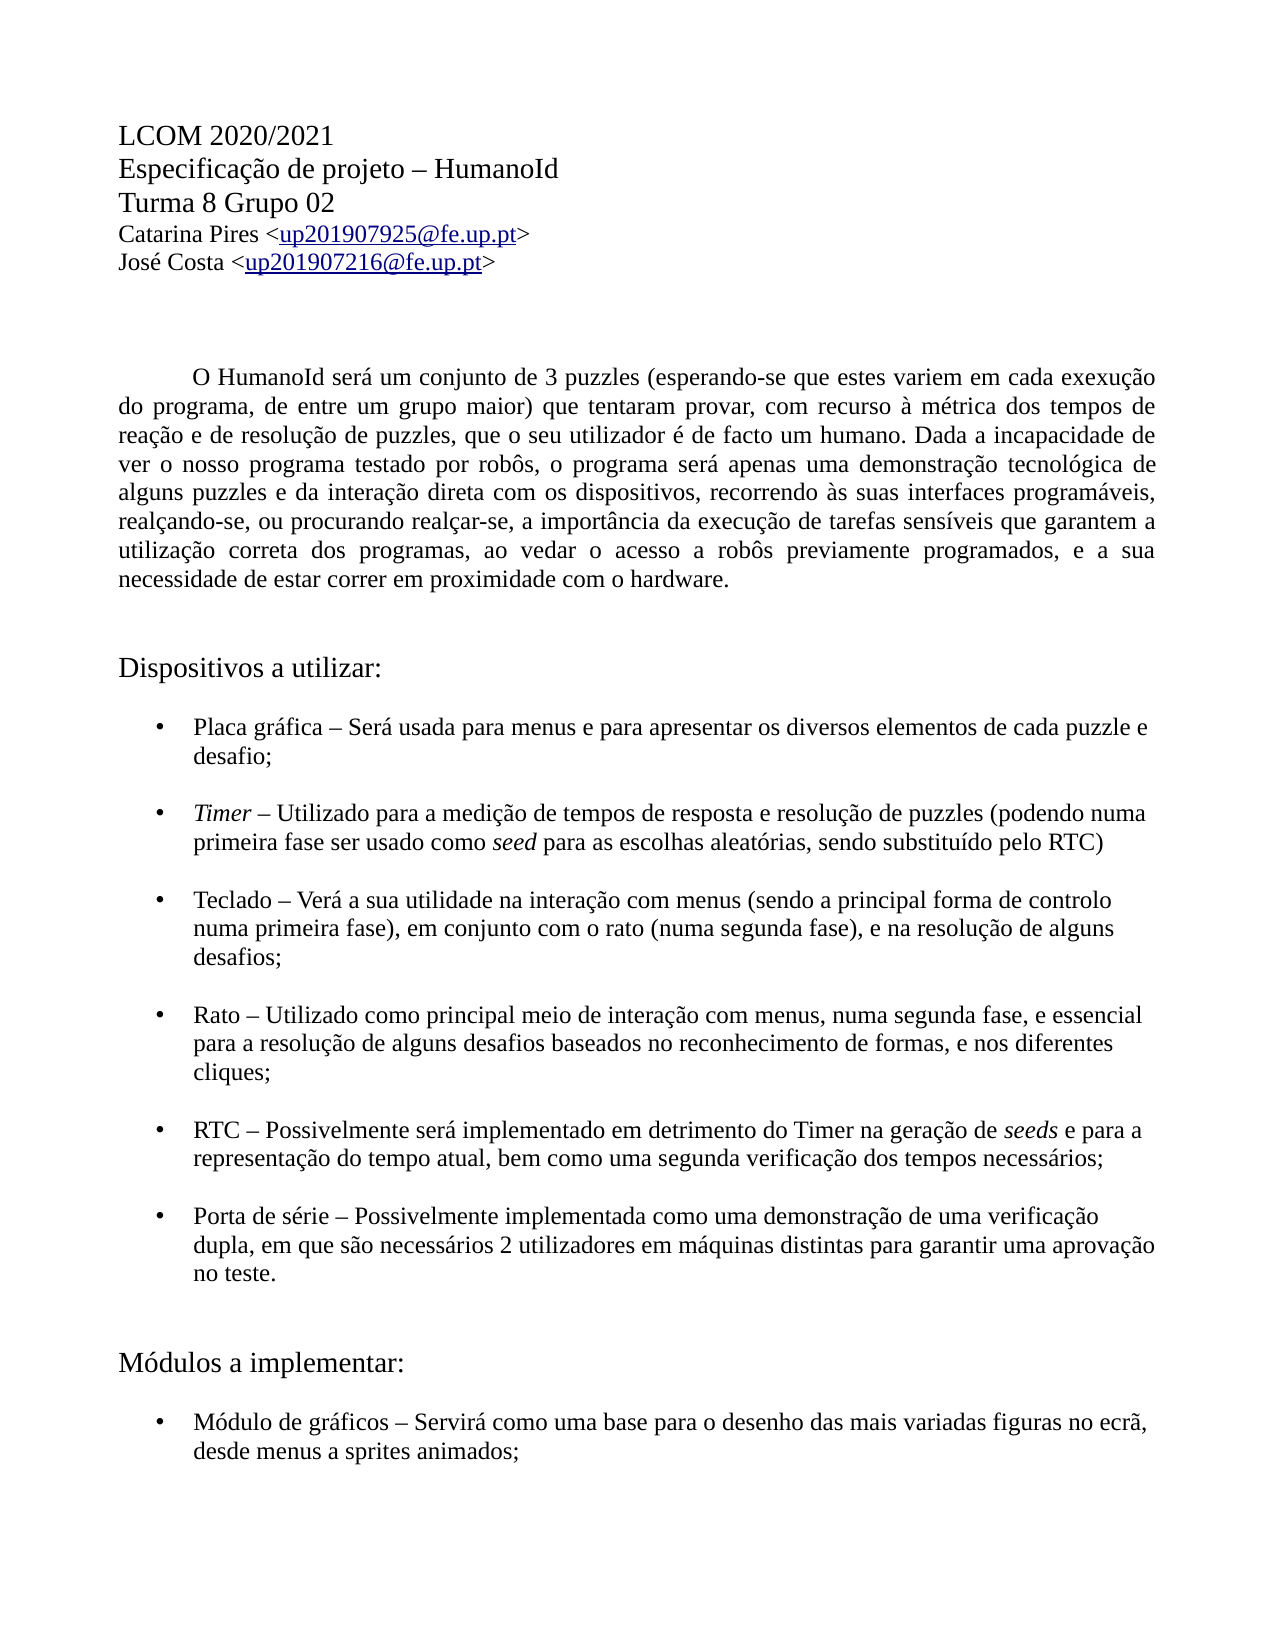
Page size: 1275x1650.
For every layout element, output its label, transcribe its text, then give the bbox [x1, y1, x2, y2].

list RTC – Possivelmente será implementado em detrimento do Timer na geração de seeds e para a representação do tempo atual, bem como uma segunda verificação dos tempos necessários; [156, 1115, 1157, 1172]
list Módulo de gráficos – Servirá como uma base para o desenho das mais variadas figuras no ecrã, desde menus a sprites animados; [156, 1407, 1157, 1464]
list Timer – Utilizado para a medição de tempos de resposta e resolução de puzzles (podendo numa primeira fase ser usado como seed para as escolhas aleatórias, sendo substituído pelo RTC) [156, 798, 1157, 856]
text Especificação de projeto – HumanoId [118, 152, 1157, 185]
text Dispositivos a utilizar: [118, 650, 1157, 683]
text Módulos a implementar: [118, 1345, 1157, 1378]
list Teclado – Verá a sua utilidade na interação com menus (sendo a principal forma de controlo numa primeira fase), em conjunto com o rato (numa segunda fase), e na resolução de alguns desafios; [156, 885, 1157, 971]
list Porta de série – Possivelmente implementada como uma demonstração de uma verificação dupla, em que são necessários 2 utilizadores em máquinas distintas para garantir uma aprovação no teste. [156, 1201, 1157, 1287]
text José Costa <up201907216@fe.up.pt> [118, 247, 1157, 276]
list Placa gráfica – Será usada para menus e para apresentar os diversos elementos de cada puzzle e desafio; [156, 712, 1157, 770]
text O HumanoId será um conjunto de 3 puzzles (esperando-se que estes variem em cada exexução do programa, de entre um grupo maior) que tentaram provar, com recurso à métrica dos tempos de reação e de resolução de puzzles, que o seu utilizador é de facto um humano. Dada a incapacidade de ver o nosso programa testado por robôs, o programa será apenas uma demonstração tecnológica de alguns puzzles e da interação direta com os dispositivos, recorrendo às suas interfaces programáveis, realçando-se, ou procurando realçar-se, a importância da execução de tarefas sensíveis que garantem a utilização correta dos programas, ao vedar o acesso a robôs previamente programados, e a sua necessidade de estar correr em proximidade com o hardware. [118, 362, 1157, 592]
list Rato – Utilizado como principal meio de interação com menus, numa segunda fase, e essencial para a resolução de alguns desafios baseados no reconhecimento de formas, e nos diferentes cliques; [156, 1000, 1157, 1086]
text LCOM 2020/2021 [118, 118, 1157, 152]
text Catarina Pires <up201907925@fe.up.pt> [118, 219, 1157, 247]
text Turma 8 Grupo 02 [118, 185, 1157, 219]
